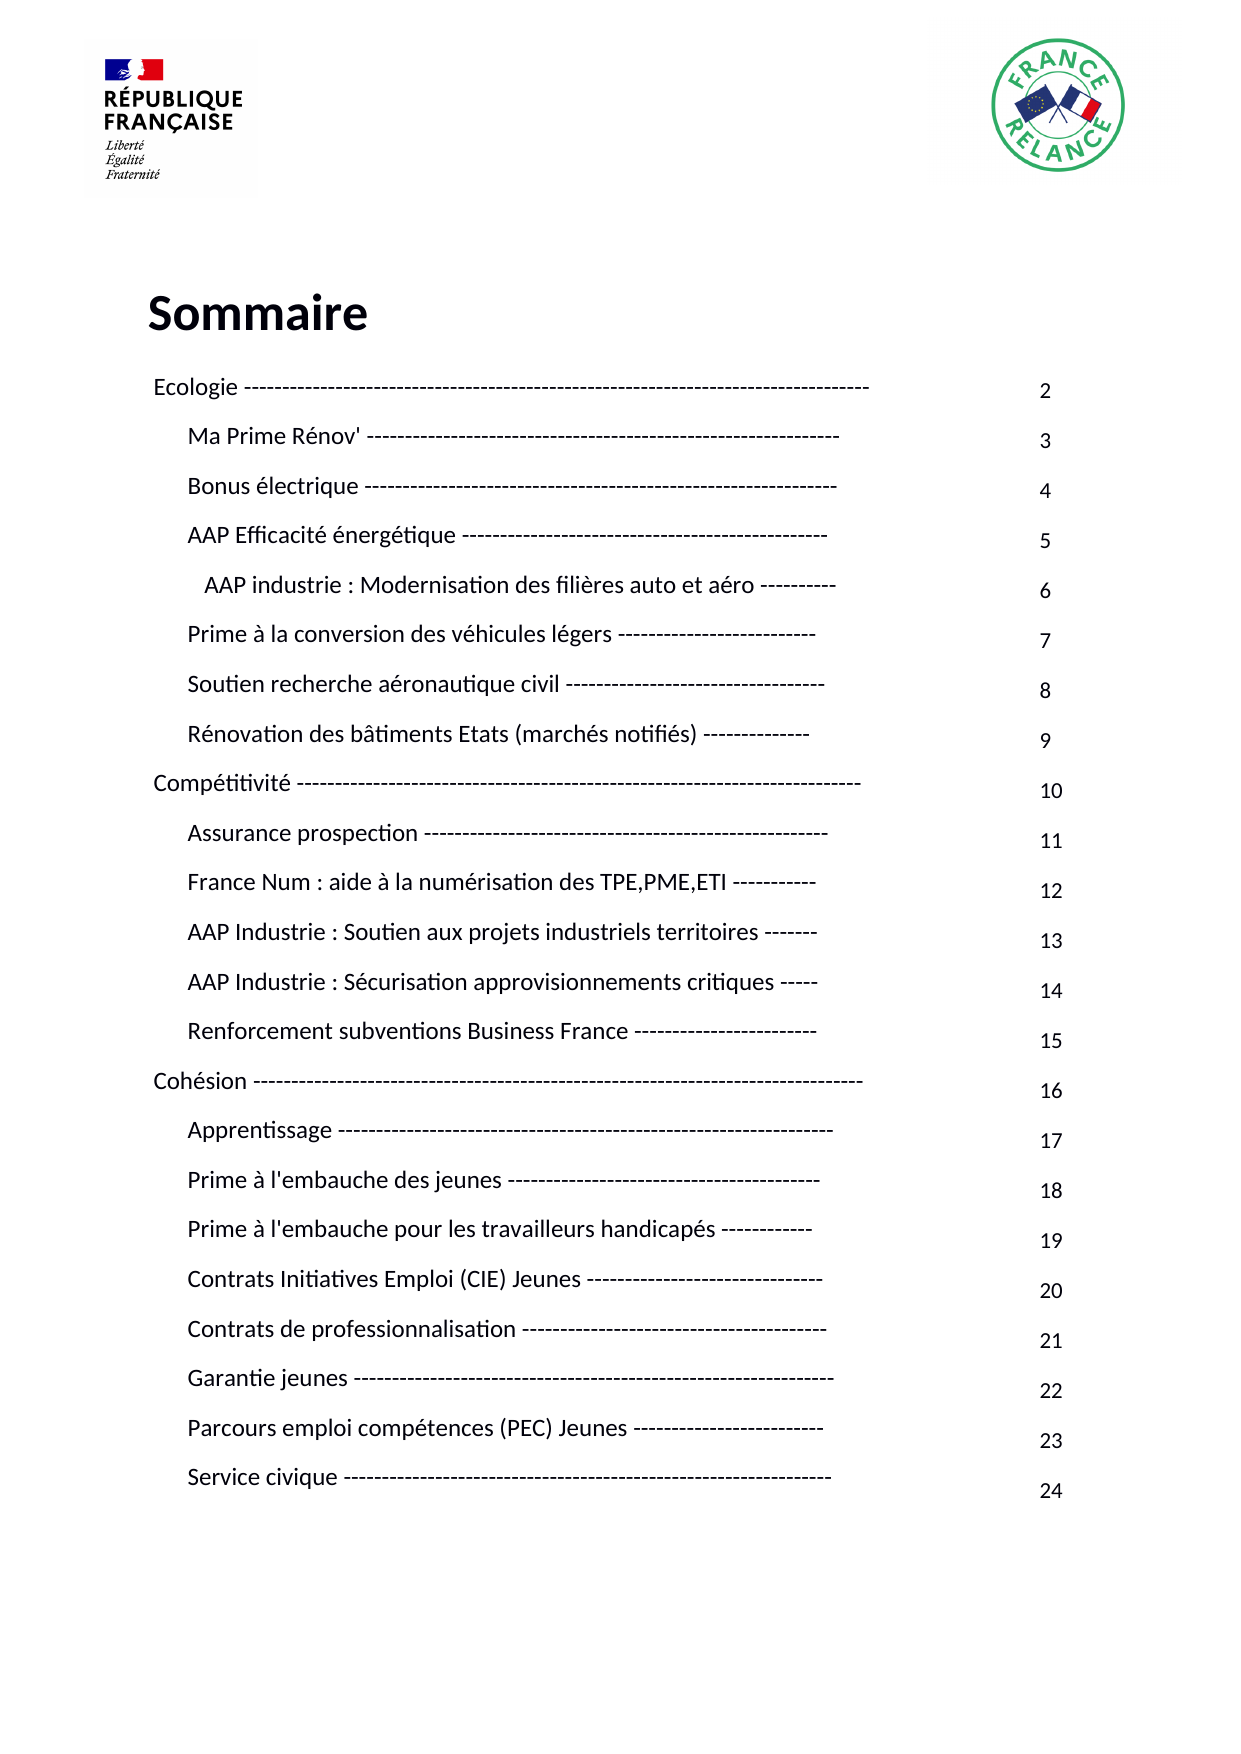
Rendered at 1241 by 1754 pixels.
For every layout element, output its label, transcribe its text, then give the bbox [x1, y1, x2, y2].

picture [84, 39, 263, 200]
table_header Ecologie ---------------------------------------------------------------------------------- Ma Prime Rénov' -------------------------------------------------------------- Bonus électrique -------------------------------------------------------------- AAP Efficacité énergétique ------------------------------------------------ AAP industrie : Modernisation des filières auto et aéro ---------- Prime à la conversion des véhicules légers -------------------------- Soutien recherche aéronautique civil ---------------------------------- Rénovation des bâtiments Etats (marchés notifiés) -------------- Compétitivité -------------------------------------------------------------------------- Assurance prospection ----------------------------------------------------- France Num : aide à la numérisation des TPE,PME,ETI ----------- AAP Industrie : Soutien aux projets industriels territoires ------- AAP Industrie : Sécurisation approvisionnements critiques ----- Renforcement subventions Business France ------------------------ Cohésion -------------------------------------------------------------------------------- Apprentissage ----------------------------------------------------------------- Prime à l'embauche des jeunes ----------------------------------------- Prime à l'embauche pour les travailleurs handicapés ------------ Contrats Initiatives Emploi (CIE) Jeunes ------------------------------- Contrats de professionnalisation ---------------------------------------- Garantie jeunes --------------------------------------------------------------- Parcours emploi compétences (PEC) Jeunes ------------------------- Service civique ---------------------------------------------------------------- [148, 365, 1033, 1526]
text Sommaire [148, 280, 1093, 343]
table_header 2 3 4 5 6 7 8 9 10 11 12 13 14 15 16 17 18 19 20 21 22 23 24 [1034, 365, 1093, 1526]
picture [926, 17, 1189, 185]
